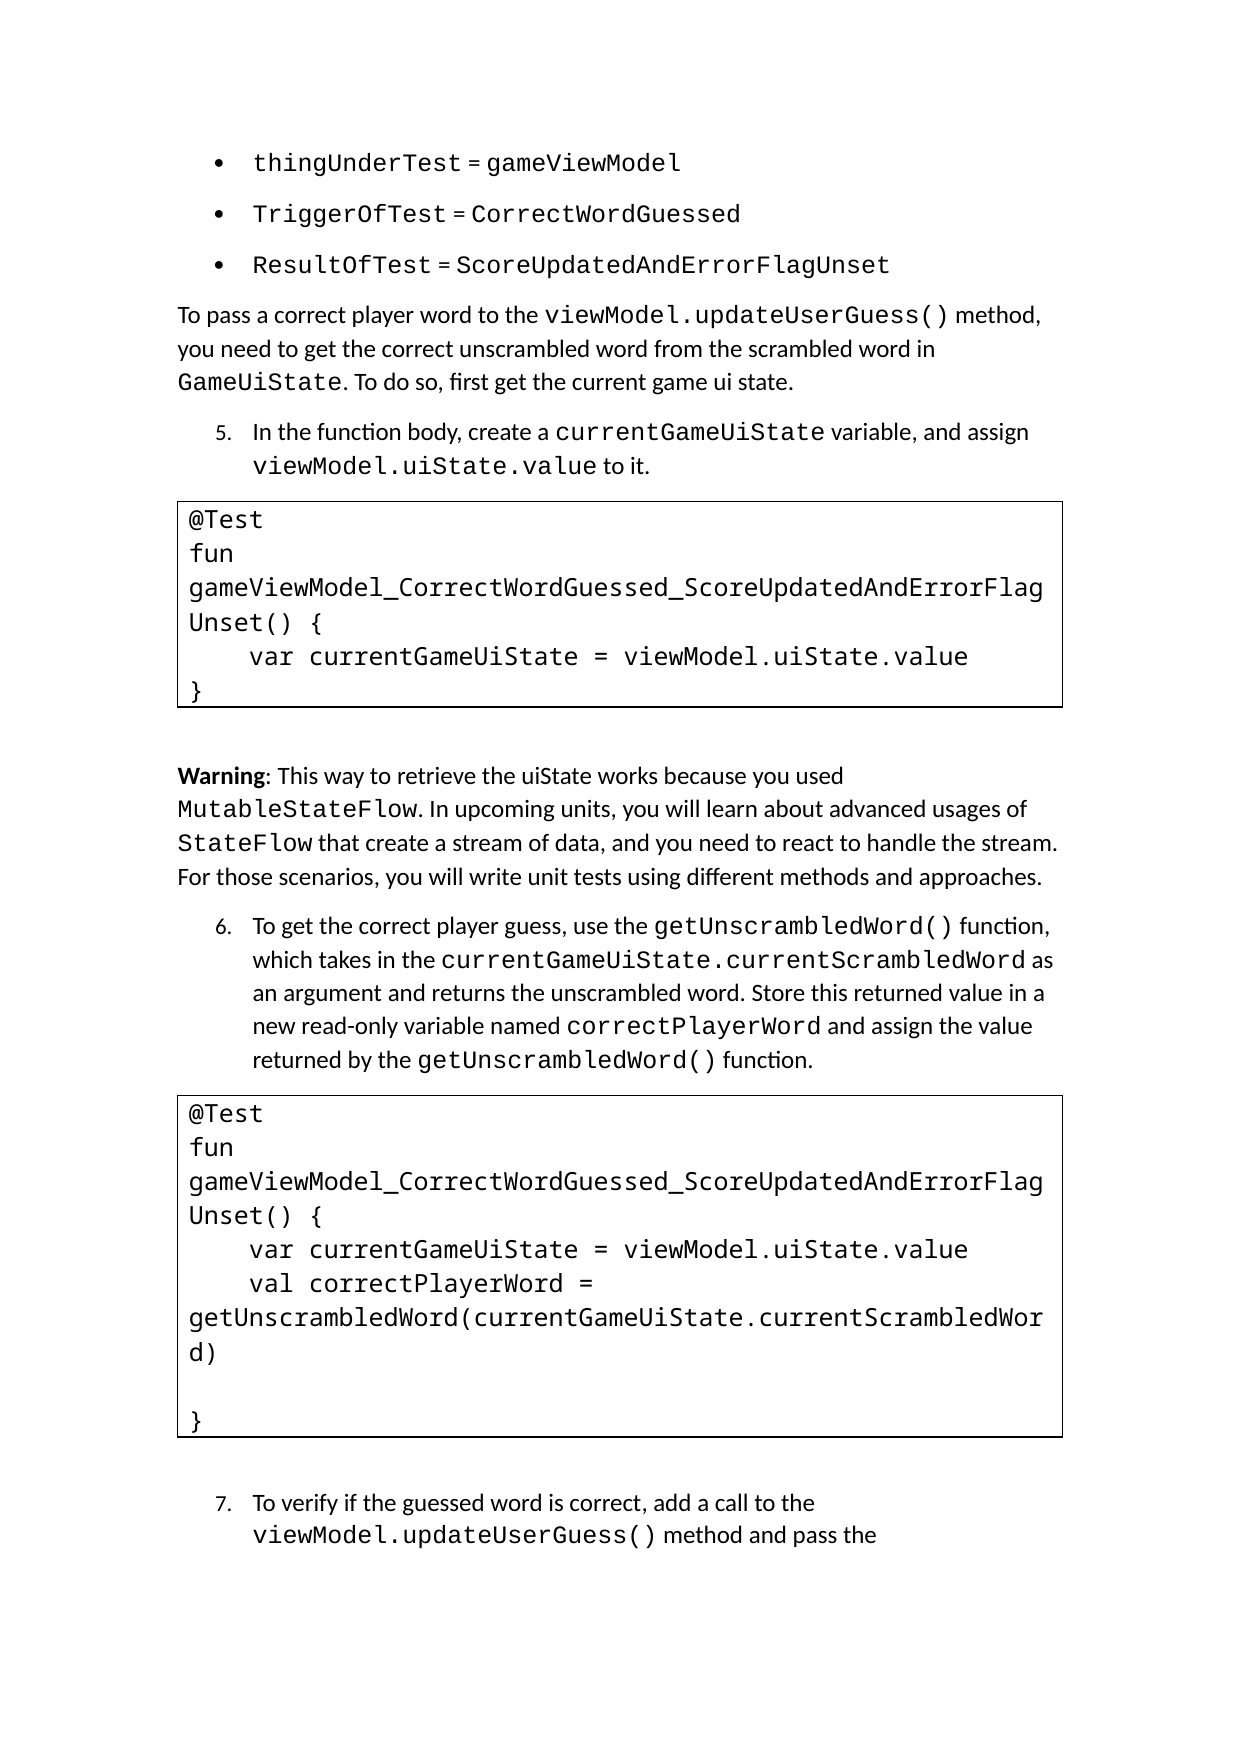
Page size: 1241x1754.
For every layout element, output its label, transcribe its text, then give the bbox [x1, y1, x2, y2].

list TriggerOfTest = CorrectWordGuessed [215, 198, 1063, 230]
list ResultOfTest = ScoreUpdatedAndErrorFlagUnset [215, 249, 1063, 281]
text To pass a correct player word to the viewModel.updateUserGuess() method, you need to get the correct unscrambled word from the scrambled word in GameUiState. To do so, first get the current game ui state. [177, 299, 1063, 398]
list In the function body, create a currentGameUiState variable, and assign viewModel.uiState.value to it. [215, 417, 1063, 482]
table_header @Test fun gameViewModel_CorrectWordGuessed_ScoreUpdatedAndErrorFlagUnset() { var currentGameUiState = viewModel.uiState.value val correctPlayerWord = getUnscrambledWord(currentGameUiState.currentScrambledWord) } [178, 1096, 1062, 1436]
list To verify if the guessed word is correct, add a call to the viewModel.updateUserGuess() method and pass the [215, 1487, 1063, 1551]
text Warning: This way to retrieve the uiState works because you used MutableStateFlow. In upcoming units, you will learn about advanced usages of StateFlow that create a stream of data, and you need to react to handle the stream. For those scenarios, you will write unit tests using different methods and approaches. [177, 760, 1063, 891]
list thingUnderTest = gameViewModel [215, 148, 1063, 179]
list To get the correct player guess, use the getUnscrambledWord() function, which takes in the currentGameUiState.currentScrambledWord as an argument and returns the unscrambled word. Store this returned value in a new read-only variable named correctPlayerWord and assign the value returned by the getUnscrambledWord() function. [215, 910, 1063, 1076]
table_header @Test fun gameViewModel_CorrectWordGuessed_ScoreUpdatedAndErrorFlagUnset() { var currentGameUiState = viewModel.uiState.value } [178, 502, 1062, 706]
